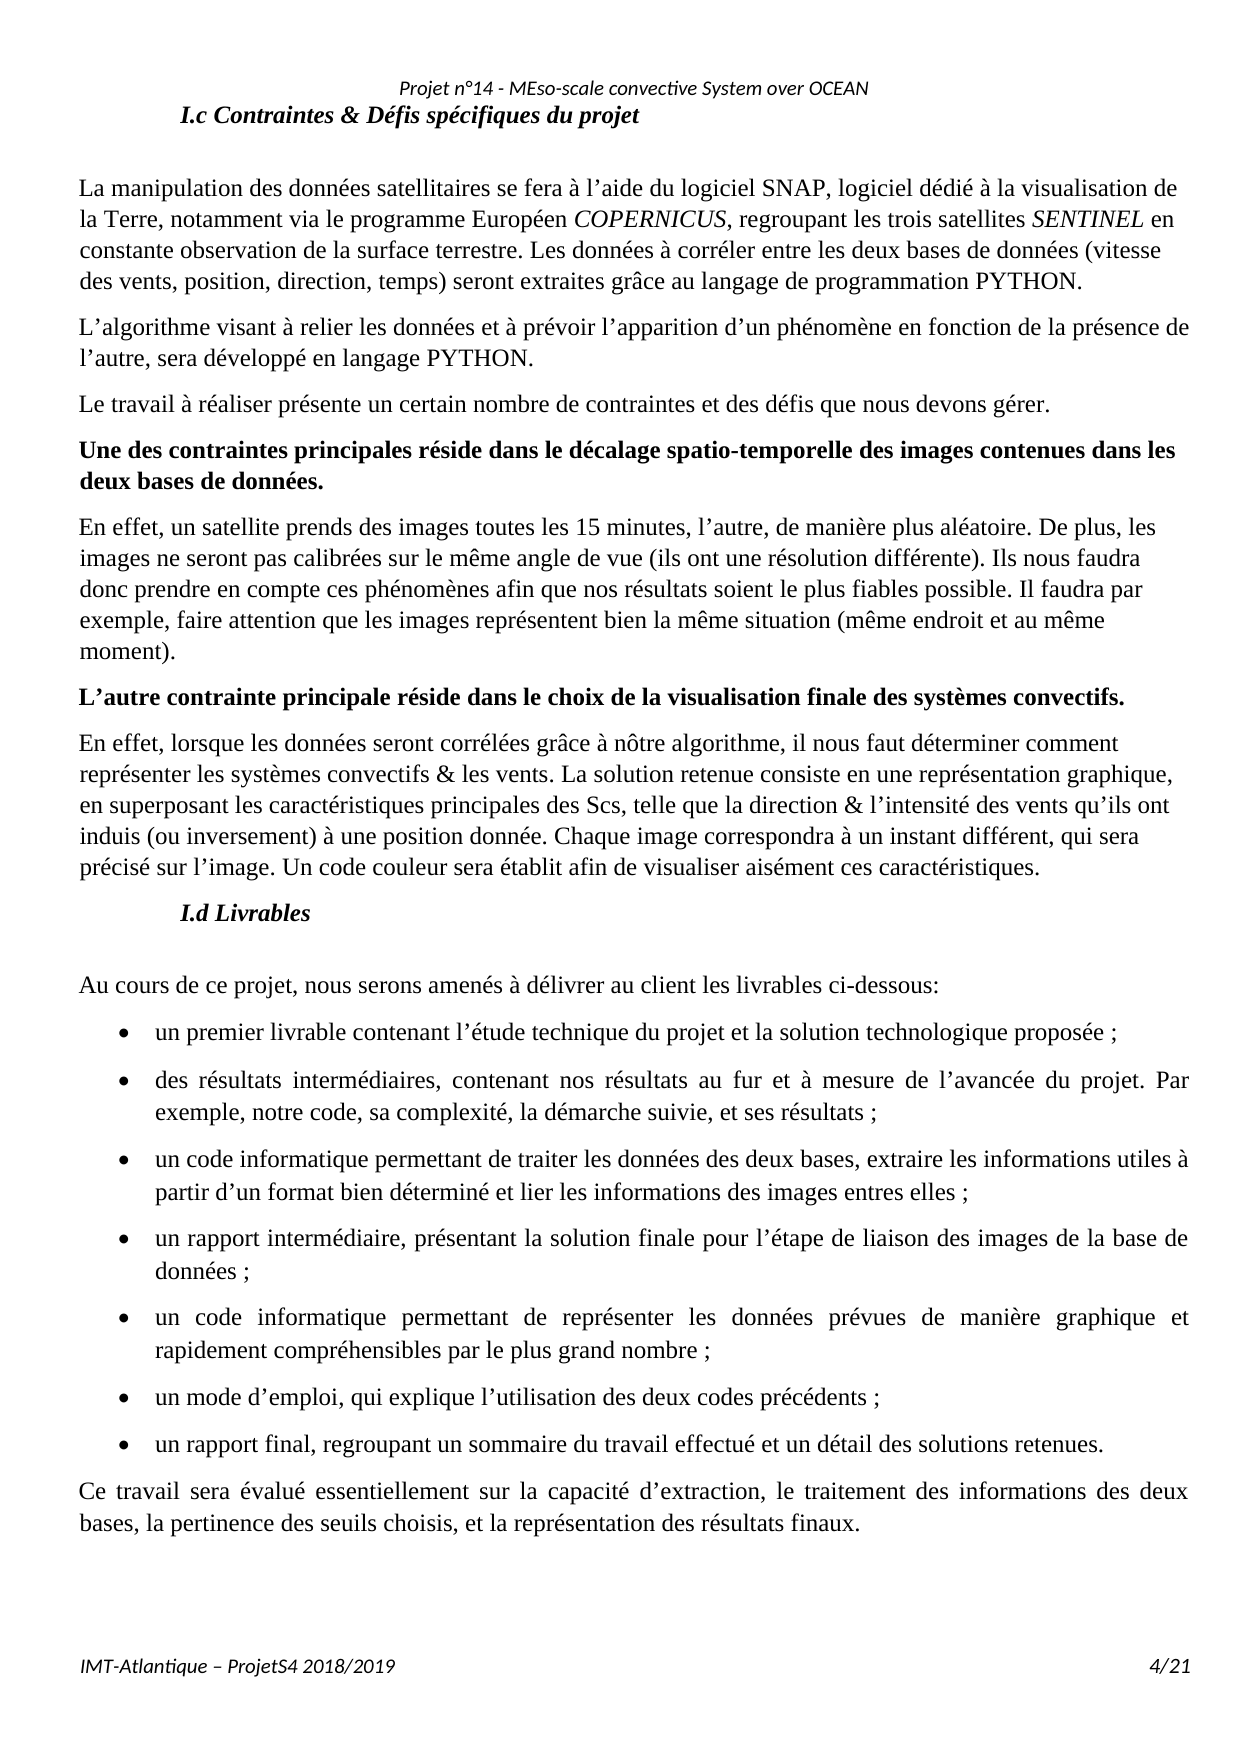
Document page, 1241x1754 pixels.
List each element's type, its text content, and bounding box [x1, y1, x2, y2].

list un premier livrable contenant l’étude technique du projet et la solution technologique proposée ; [117, 1016, 1190, 1047]
text En effet, un satellite prends des images toutes les 15 minutes, l’autre, de manière plus aléatoire. De plus, les images ne seront pas calibrées sur le même angle de vue (ils ont une résolution différente). Ils nous faudra donc prendre en compte ces phénomènes afin que nos résultats soient le plus fiables possible. Il faudra par exemple, faire attention que les images représentent bien la même situation (même endroit et au même moment). [78, 512, 1191, 665]
list des résultats intermédiaires, contenant nos résultats au fur et à mesure de l’avancée du projet. Par exemple, notre code, sa complexité, la démarche suivie, et ses résultats ; [117, 1064, 1190, 1126]
list un rapport final, regroupant un sommaire du travail effectué et un détail des solutions retenues. [117, 1428, 1190, 1459]
text Une des contraintes principales réside dans le décalage spatio-temporelle des images contenues dans les deux bases de données. [78, 435, 1191, 495]
subtitle I.d Livrables [180, 898, 1191, 926]
text En effet, lorsque les données seront corrélées grâce à nôtre algorithme, il nous faut déterminer comment représenter les systèmes convectifs & les vents. La solution retenue consiste en une représentation graphique, en superposant les caractéristiques principales des Scs, telle que la direction & l’intensité des vents qu’ils ont induis (ou inversement) à une position donnée. Chaque image correspondra à un instant différent, qui sera précisé sur l’image. Un code couleur sera établit afin de visualiser aisément ces caractéristiques. [78, 728, 1191, 881]
text L’autre contrainte principale réside dans le choix de la visualisation finale des systèmes convectifs. [78, 682, 1191, 711]
list un code informatique permettant de traiter les données des deux bases, extraire les informations utiles à partir d’un format bien déterminé et lier les informations des images entres elles ; [117, 1143, 1190, 1205]
list un rapport intermédiaire, présentant la solution finale pour l’étape de liaison des images de la base de données ; [117, 1222, 1190, 1284]
text Au cours de ce projet, nous serons amenés à délivrer au client les livrables ci-dessous: [78, 970, 1190, 999]
text Ce travail sera évalué essentiellement sur la capacité d’extraction, le traitement des informations des deux bases, la pertinence des seuils choisis, et la représentation des résultats finaux. [78, 1476, 1190, 1537]
text Le travail à réaliser présente un certain nombre de contraintes et des défis que nous devons gérer. [78, 389, 1190, 418]
subtitle I.c Contraintes & Défis spécifiques du projet [180, 100, 1191, 129]
text La manipulation des données satellitaires se fera à l’aide du logiciel SNAP, logiciel dédié à la visualisation de la Terre, notamment via le programme Européen COPERNICUS, regroupant les trois satellites SENTINEL en constante observation de la surface terrestre. Les données à corréler entre les deux bases de données (vitesse des vents, position, direction, temps) seront extraites grâce au langage de programmation PYTHON. [78, 173, 1191, 295]
text L’algorithme visant à relier les données et à prévoir l’apparition d’un phénomène en fonction de la présence de l’autre, sera développé en langage PYTHON. [78, 312, 1190, 372]
list un mode d’emploi, qui explique l’utilisation des deux codes précédents ; [117, 1381, 1190, 1411]
list un code informatique permettant de représenter les données prévues de manière graphique et rapidement compréhensibles par le plus grand nombre ; [117, 1302, 1190, 1364]
